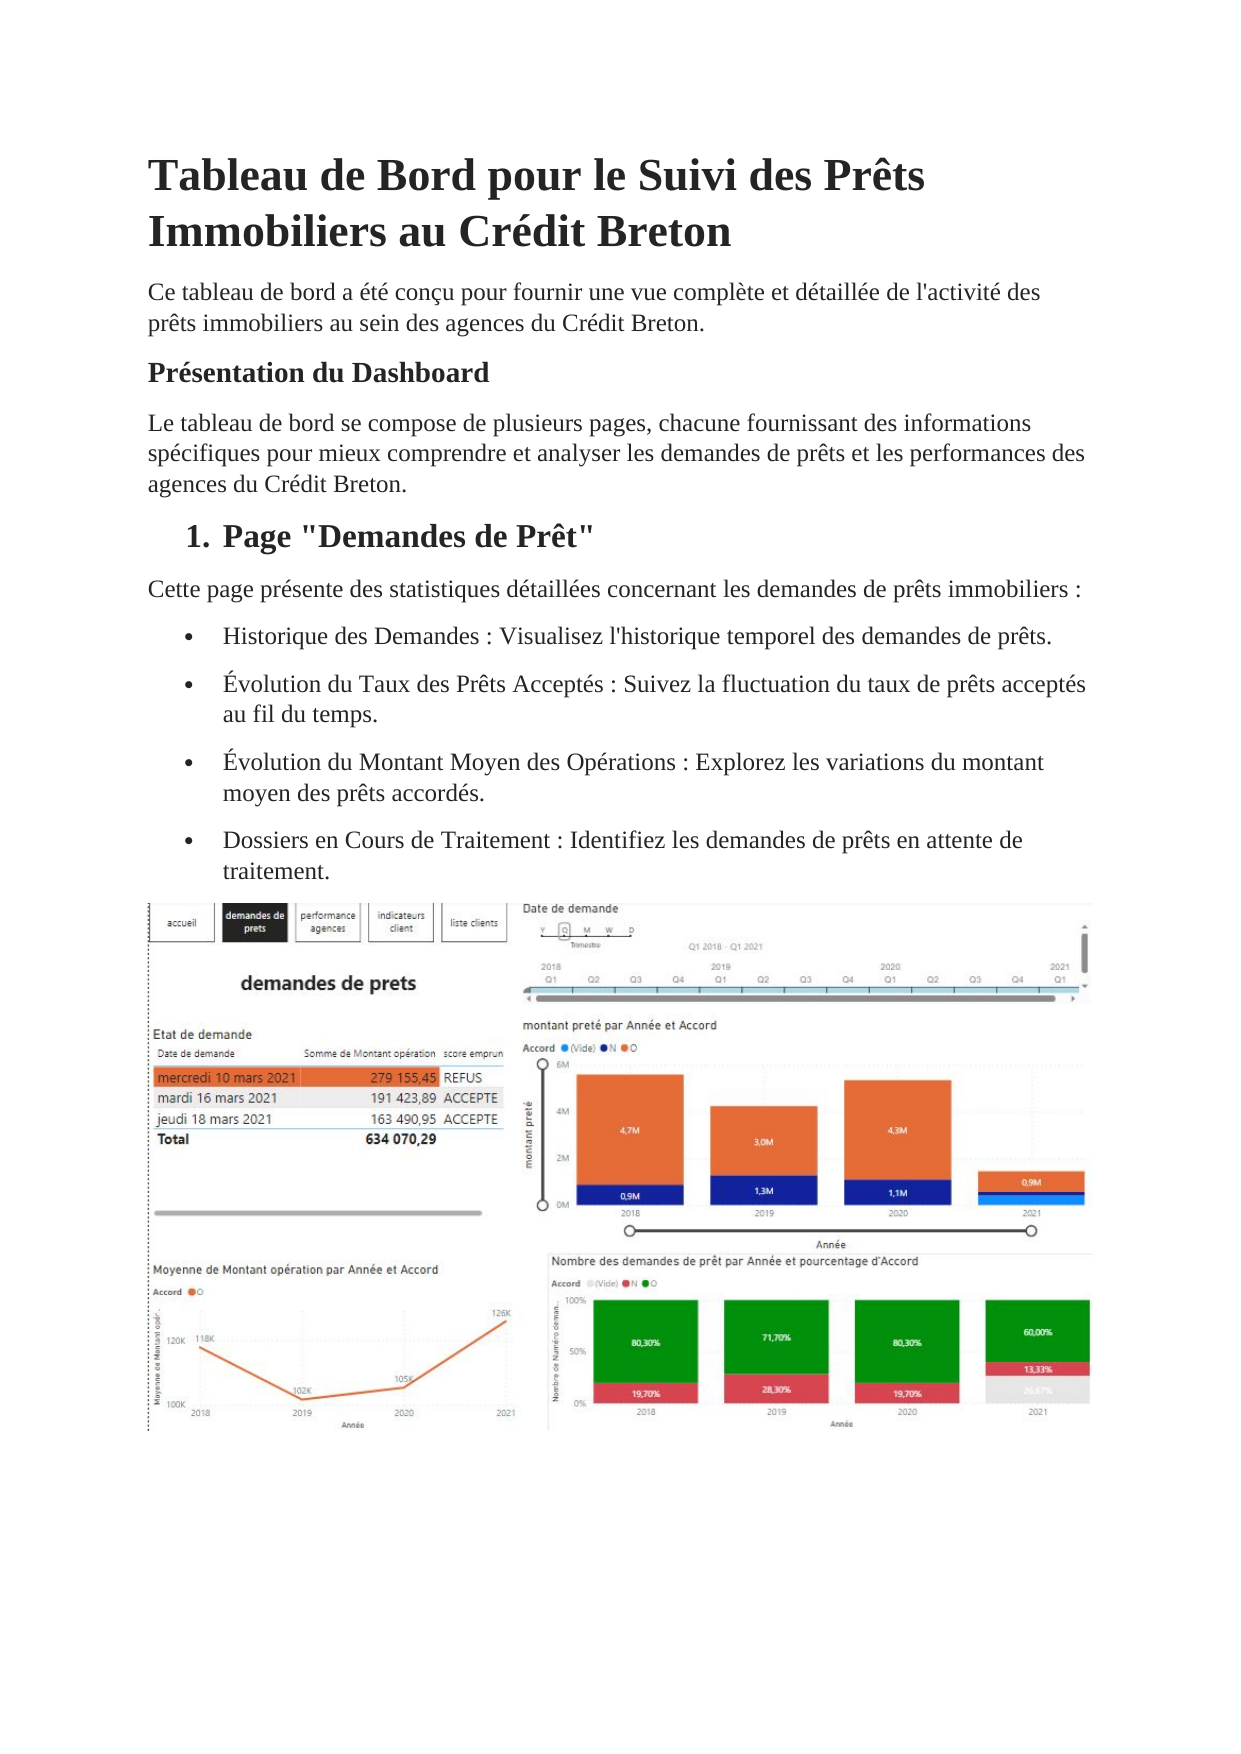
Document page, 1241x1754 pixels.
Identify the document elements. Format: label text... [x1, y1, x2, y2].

list Évolution du Taux des Prêts Acceptés : Suivez la fluctuation du taux de prêts acceptés au fil du temps. [185, 669, 1093, 728]
text Ce tableau de bord a été conçu pour fournir une vue complète et détaillée de l'activité des prêts immobiliers au sein des agences du Crédit Breton. [148, 277, 1093, 336]
text Cette page présente des statistiques détaillées concernant les demandes de prêts immobiliers : [148, 574, 1093, 603]
text Le tableau de bord se compose de plusieurs pages, chacune fournissant des informations spécifiques pour mieux comprendre et analyser les demandes de prêts et les performances des agences du Crédit Breton. [148, 408, 1093, 498]
list Dossiers en Cours de Traitement : Identifiez les demandes de prêts en attente de traitement. [185, 825, 1093, 884]
list Page "Demandes de Prêt" [185, 516, 1093, 555]
list Évolution du Montant Moyen des Opérations : Explorez les variations du montant moyen des prêts accordés. [185, 747, 1093, 806]
list Historique des Demandes : Visualisez l'historique temporel des demandes de prêts. [185, 621, 1093, 650]
text Présentation du Dashboard [148, 355, 1093, 389]
text Tableau de Bord pour le Suivi des Prêts Immobiliers au Crédit Breton [148, 148, 1093, 257]
